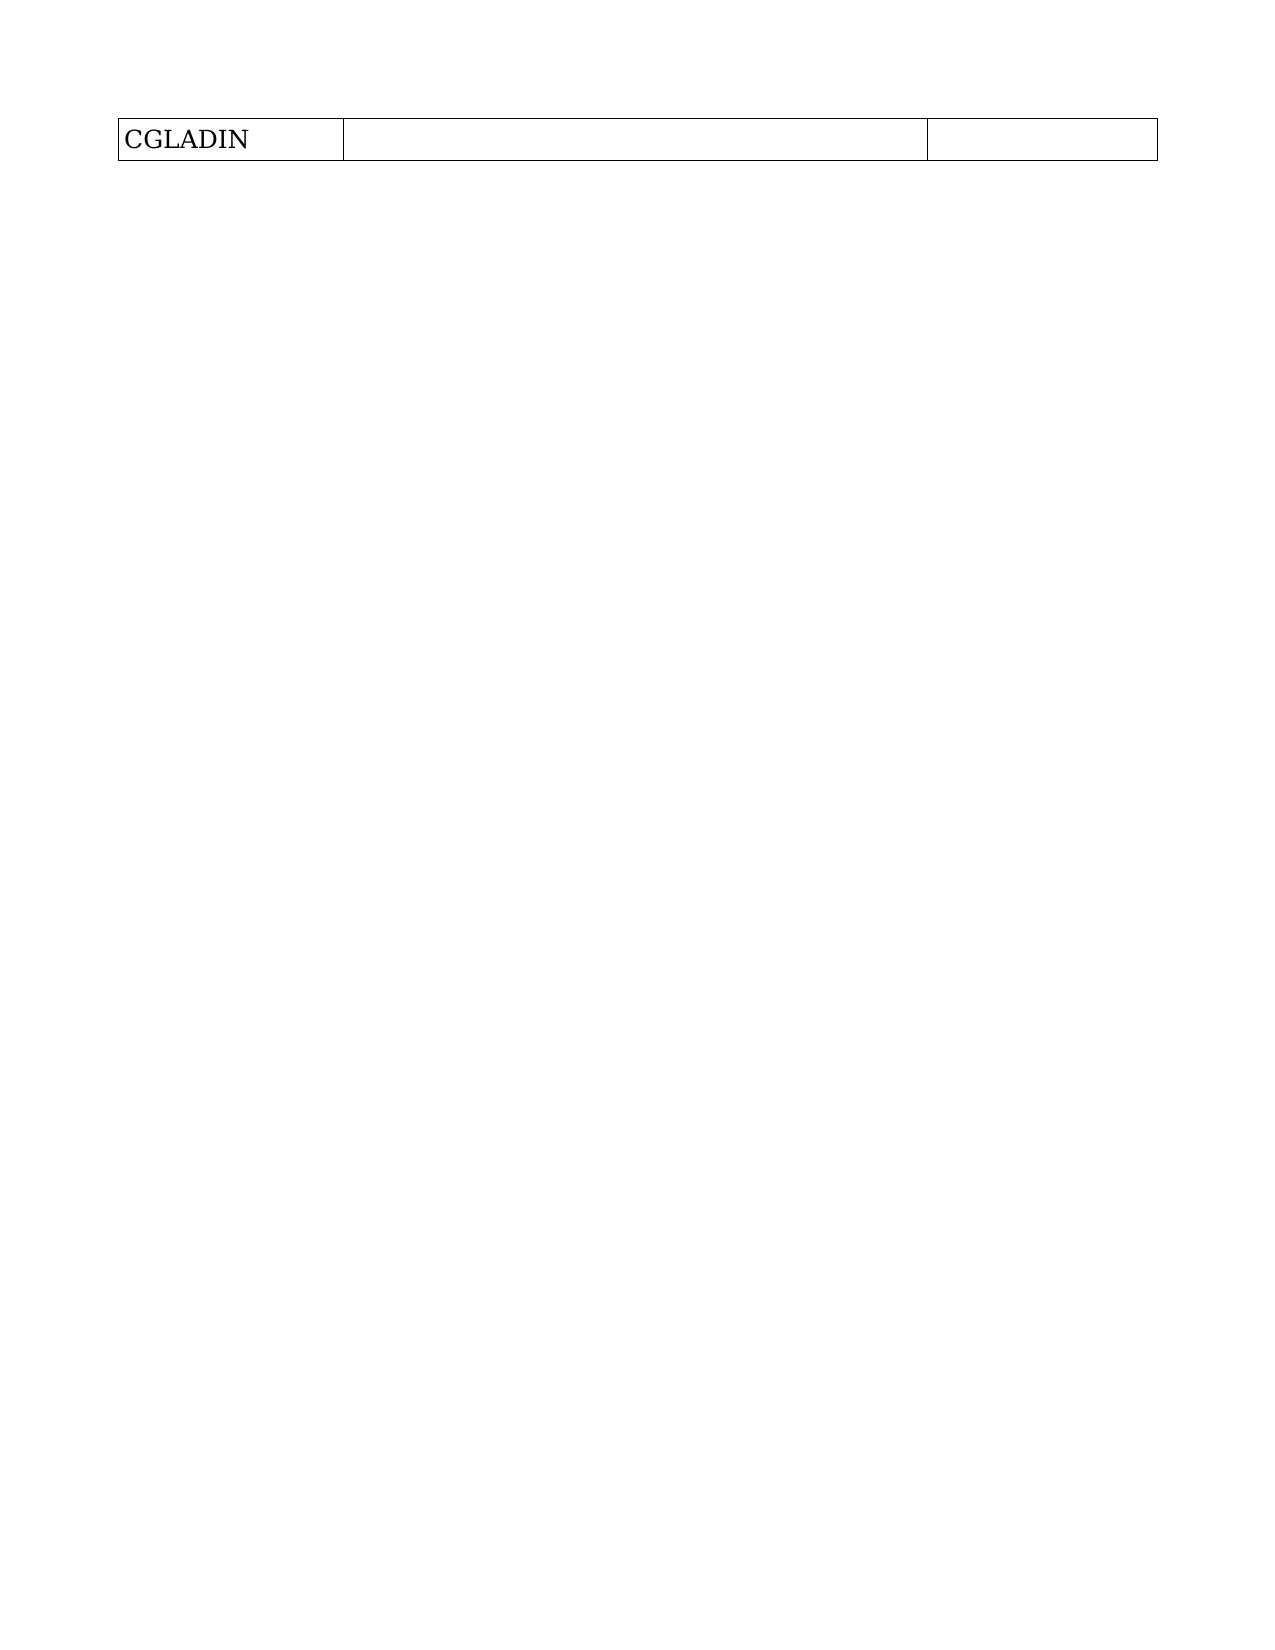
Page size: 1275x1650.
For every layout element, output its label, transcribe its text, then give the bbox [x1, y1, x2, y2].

table_cell [344, 119, 927, 160]
table_cell [928, 119, 1157, 160]
table_cell CGLADIN [119, 119, 343, 160]
